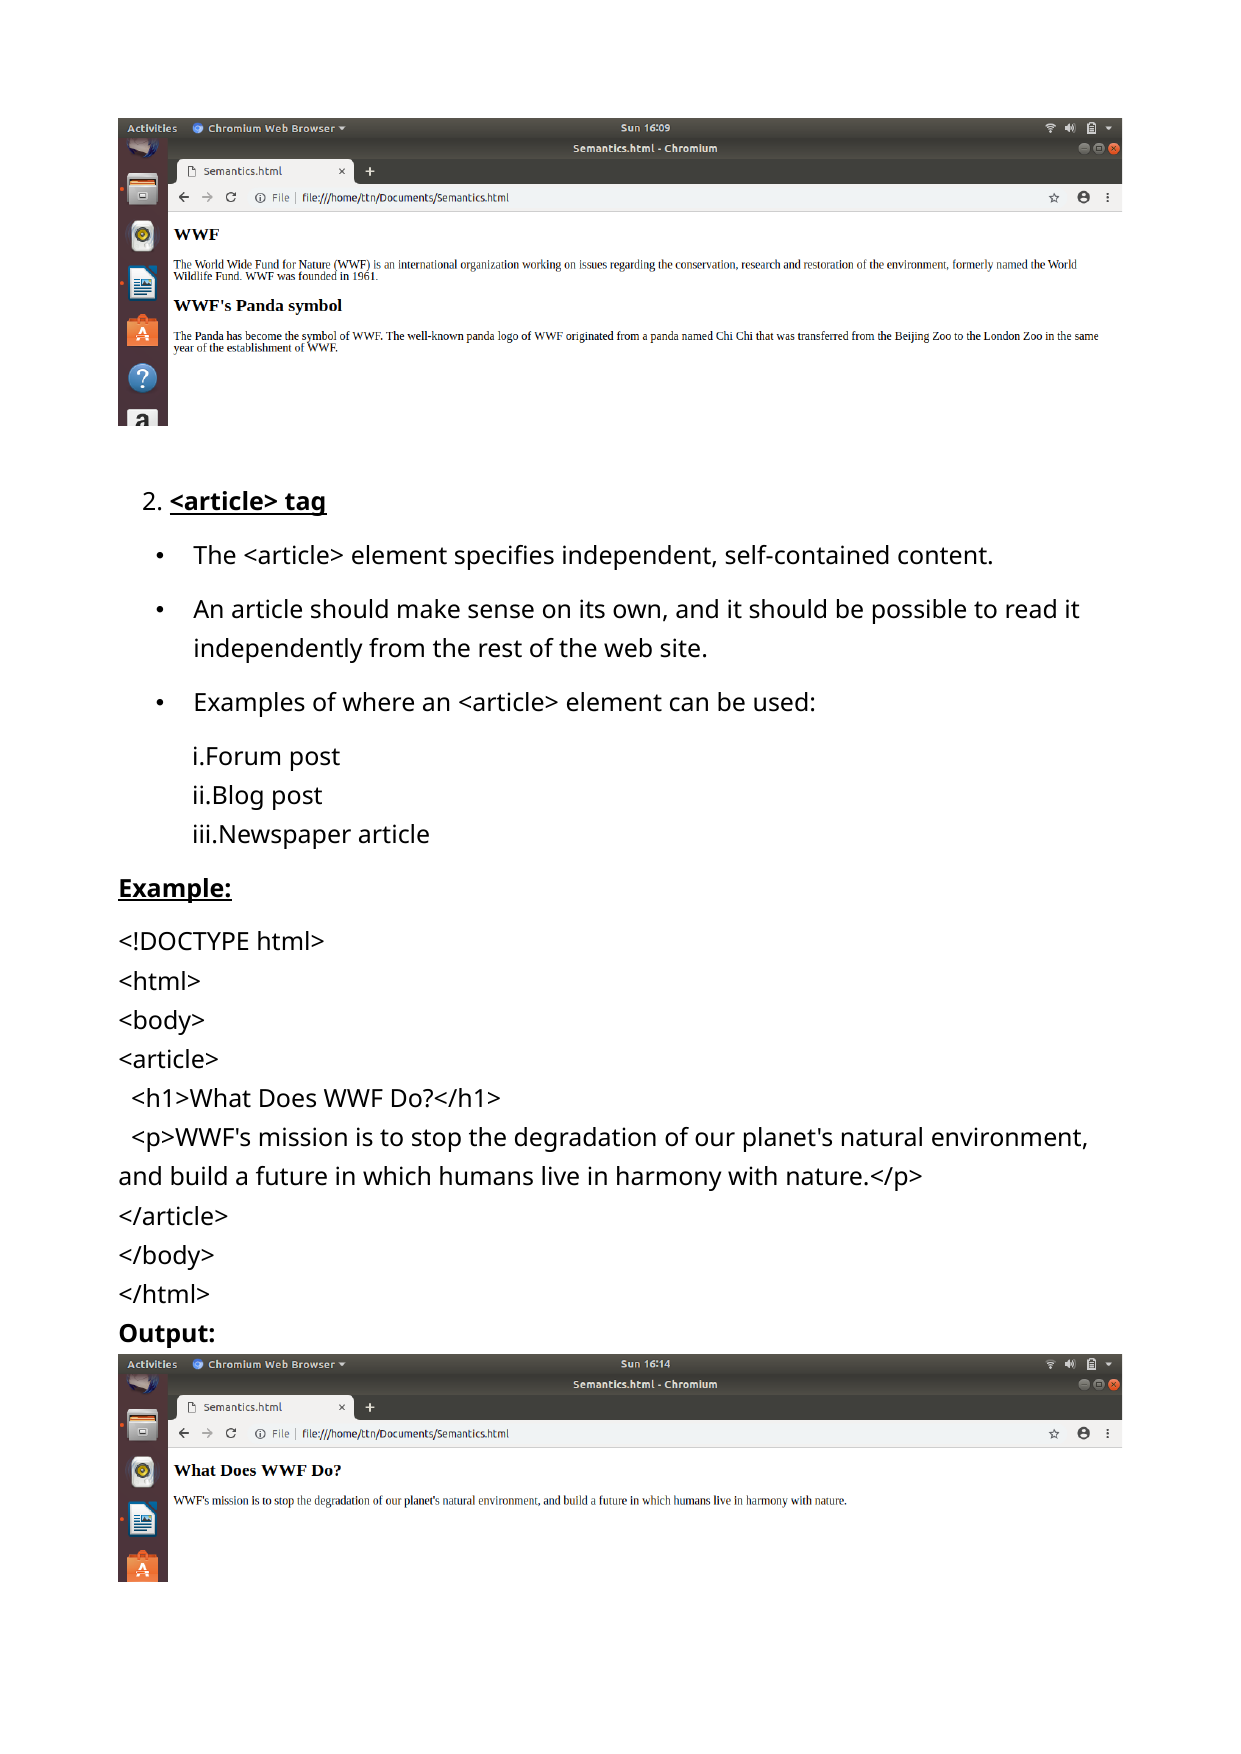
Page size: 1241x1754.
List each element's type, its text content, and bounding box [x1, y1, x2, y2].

text </article> [118, 1198, 1122, 1232]
text Output: [118, 1316, 1122, 1350]
picture [118, 118, 1123, 426]
text </html> [118, 1276, 1122, 1311]
text <p>WWF's mission is to stop the degradation of our planet's natural environment, and build a future in which humans live in harmony with nature.</p> [118, 1120, 1122, 1193]
text <body> [118, 1002, 1122, 1036]
text <html> [118, 963, 1122, 997]
list An article should make sense on its own, and it should be possible to read it independently from the rest of the web site. [156, 591, 1122, 665]
list Blog post [118, 777, 1122, 811]
text </body> [118, 1237, 1122, 1271]
text Example: [118, 870, 1122, 904]
text <!DOCTYPE html> [118, 924, 1122, 958]
picture [118, 1354, 1123, 1582]
list 2. <article> tag [106, 484, 1122, 518]
list The <article> element specifies independent, self-contained content. [156, 538, 1122, 572]
list Newspaper article [118, 816, 1122, 851]
text <article> [118, 1041, 1122, 1076]
list Forum post [118, 738, 1122, 772]
text <h1>What Does WWF Do?</h1> [118, 1081, 1122, 1115]
list Examples of where an <article> element can be used: [156, 684, 1122, 718]
